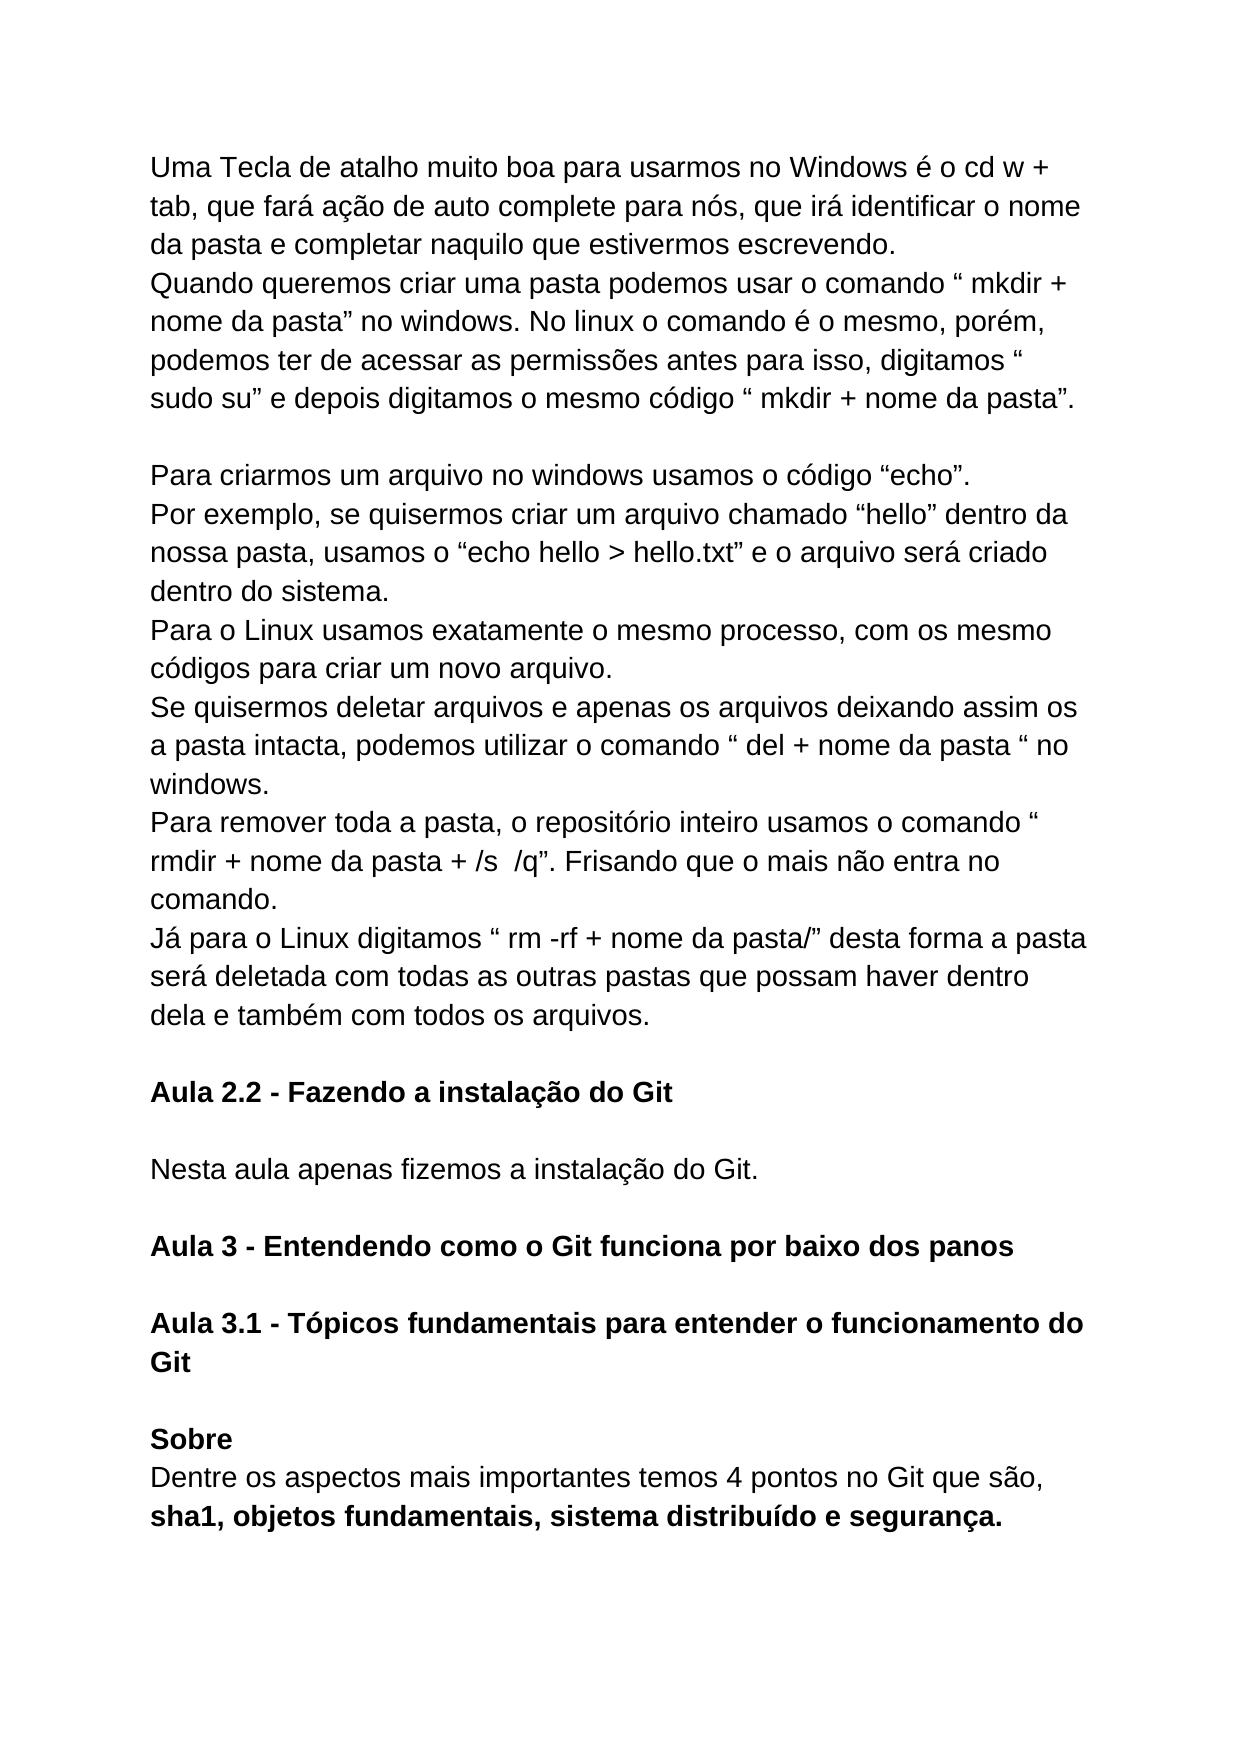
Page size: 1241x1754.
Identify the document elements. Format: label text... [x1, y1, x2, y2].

text Para criarmos um arquivo no windows usamos o código “echo”. [150, 458, 1090, 492]
text Para o Linux usamos exatamente o mesmo processo, com os mesmo códigos para criar um novo arquivo. [150, 612, 1090, 684]
text Já para o Linux digitamos “ rm -rf + nome da pasta/” desta forma a pasta será deletada com todas as outras pastas que possam haver dentro dela e também com todos os arquivos. [150, 921, 1090, 1031]
text Uma Tecla de atalho muito boa para usarmos no Windows é o cd w + tab, que fará ação de auto complete para nós, que irá identificar o nome da pasta e completar naquilo que estivermos escrevendo. [150, 150, 1090, 261]
text Aula 3 - Entendendo como o Git funciona por baixo dos panos [150, 1229, 1090, 1263]
text Nesta aula apenas fizemos a instalação do Git. [150, 1152, 1090, 1186]
text Para remover toda a pasta, o repositório inteiro usamos o comando “ rmdir + nome da pasta + /s /q”. Frisando que o mais não entra no comando. [150, 805, 1090, 916]
text Quando queremos criar uma pasta podemos usar o comando “ mkdir + nome da pasta” no windows. No linux o comando é o mesmo, porém, podemos ter de acessar as permissões antes para isso, digitamos “ sudo su” e depois digitamos o mesmo código “ mkdir + nome da pasta”. [150, 266, 1090, 415]
text Se quisermos deletar arquivos e apenas os arquivos deixando assim os a pasta intacta, podemos utilizar o comando “ del + nome da pasta “ no windows. [150, 689, 1090, 800]
text Aula 2.2 - Fazendo a instalação do Git [150, 1075, 1090, 1108]
text Aula 3.1 - Tópicos fundamentais para entender o funcionamento do Git [150, 1306, 1090, 1378]
text Por exemplo, se quisermos criar um arquivo chamado “hello” dentro da nossa pasta, usamos o “echo hello > hello.txt” e o arquivo será criado dentro do sistema. [150, 497, 1090, 607]
text Dentre os aspectos mais importantes temos 4 pontos no Git que são, sha1, objetos fundamentais, sistema distribuído e segurança. [150, 1460, 1090, 1532]
text Sobre [150, 1422, 1090, 1455]
